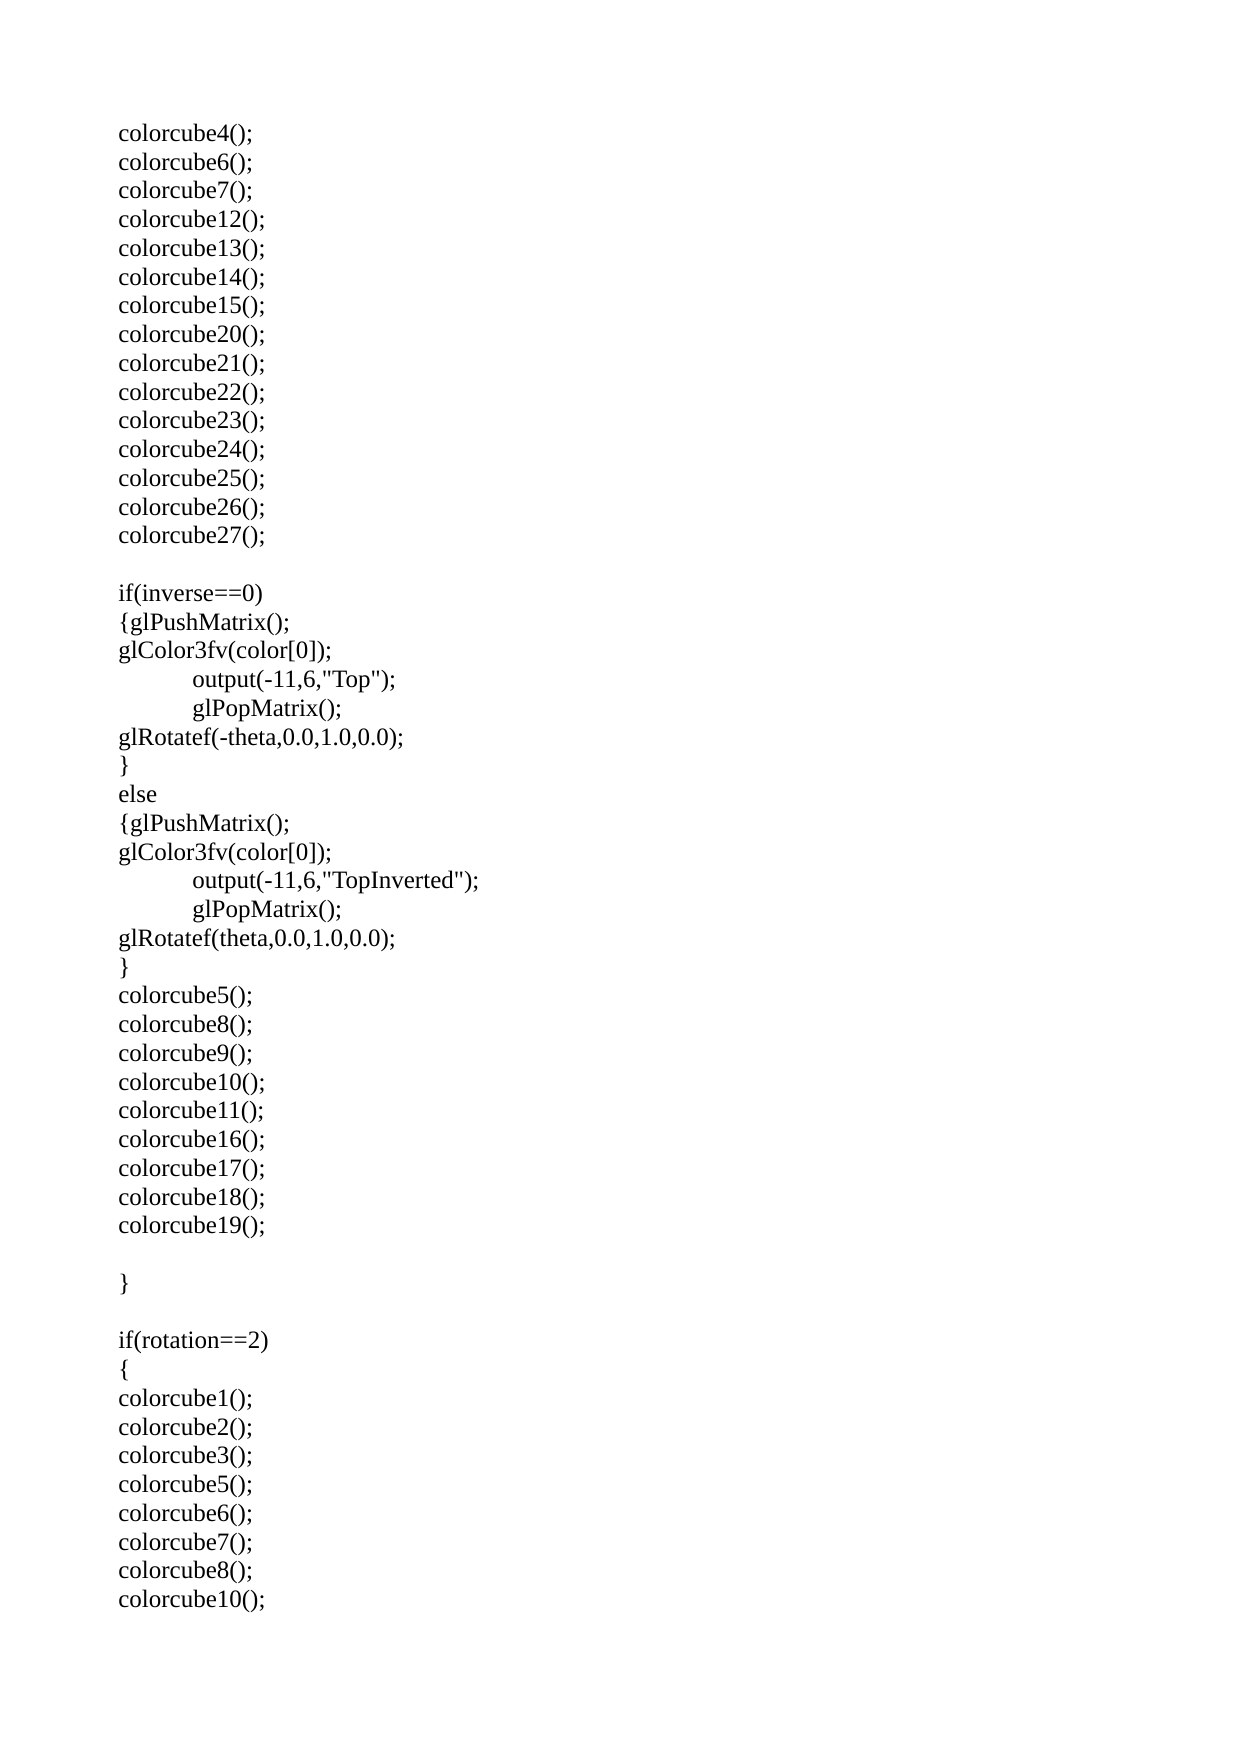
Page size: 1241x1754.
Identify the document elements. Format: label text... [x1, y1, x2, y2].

text colorcube13(); [118, 233, 1122, 262]
text colorcube25(); [118, 463, 1122, 492]
text colorcube6(); [118, 147, 1122, 176]
text colorcube20(); [118, 319, 1122, 348]
text colorcube4(); [118, 118, 1122, 147]
text {glPushMatrix(); [118, 808, 1122, 837]
text colorcube6(); [118, 1498, 1122, 1527]
text output(-11,6,"TopInverted"); [118, 866, 1122, 894]
text else [118, 779, 1122, 808]
text colorcube24(); [118, 434, 1122, 463]
text output(-11,6,"Top"); [118, 664, 1122, 693]
text } [118, 952, 1122, 981]
text } [118, 1268, 1122, 1297]
text colorcube26(); [118, 492, 1122, 521]
text colorcube17(); [118, 1153, 1122, 1182]
text glColor3fv(color[0]); [118, 837, 1122, 866]
text colorcube19(); [118, 1211, 1122, 1239]
text colorcube7(); [118, 176, 1122, 204]
text colorcube15(); [118, 291, 1122, 319]
text } [118, 751, 1122, 779]
text colorcube2(); [118, 1412, 1122, 1441]
text colorcube8(); [118, 1009, 1122, 1038]
text colorcube16(); [118, 1124, 1122, 1153]
text colorcube1(); [118, 1383, 1122, 1412]
text colorcube27(); [118, 521, 1122, 549]
text glPopMatrix(); [118, 894, 1122, 923]
text colorcube21(); [118, 348, 1122, 377]
text colorcube9(); [118, 1038, 1122, 1067]
text glColor3fv(color[0]); [118, 636, 1122, 664]
text colorcube23(); [118, 406, 1122, 434]
text colorcube5(); [118, 981, 1122, 1009]
text if(rotation==2) [118, 1326, 1122, 1354]
text glPopMatrix(); [118, 693, 1122, 722]
text colorcube5(); [118, 1469, 1122, 1498]
text { [118, 1354, 1122, 1383]
text glRotatef(-theta,0.0,1.0,0.0); [118, 722, 1122, 751]
text colorcube18(); [118, 1182, 1122, 1211]
text colorcube11(); [118, 1096, 1122, 1124]
text if(inverse==0) [118, 578, 1122, 607]
text colorcube22(); [118, 377, 1122, 406]
text colorcube3(); [118, 1441, 1122, 1469]
text colorcube14(); [118, 262, 1122, 291]
text colorcube10(); [118, 1067, 1122, 1096]
text colorcube10(); [118, 1584, 1122, 1613]
text colorcube12(); [118, 204, 1122, 233]
text glRotatef(theta,0.0,1.0,0.0); [118, 923, 1122, 952]
text colorcube7(); [118, 1527, 1122, 1556]
text colorcube8(); [118, 1556, 1122, 1584]
text {glPushMatrix(); [118, 607, 1122, 636]
